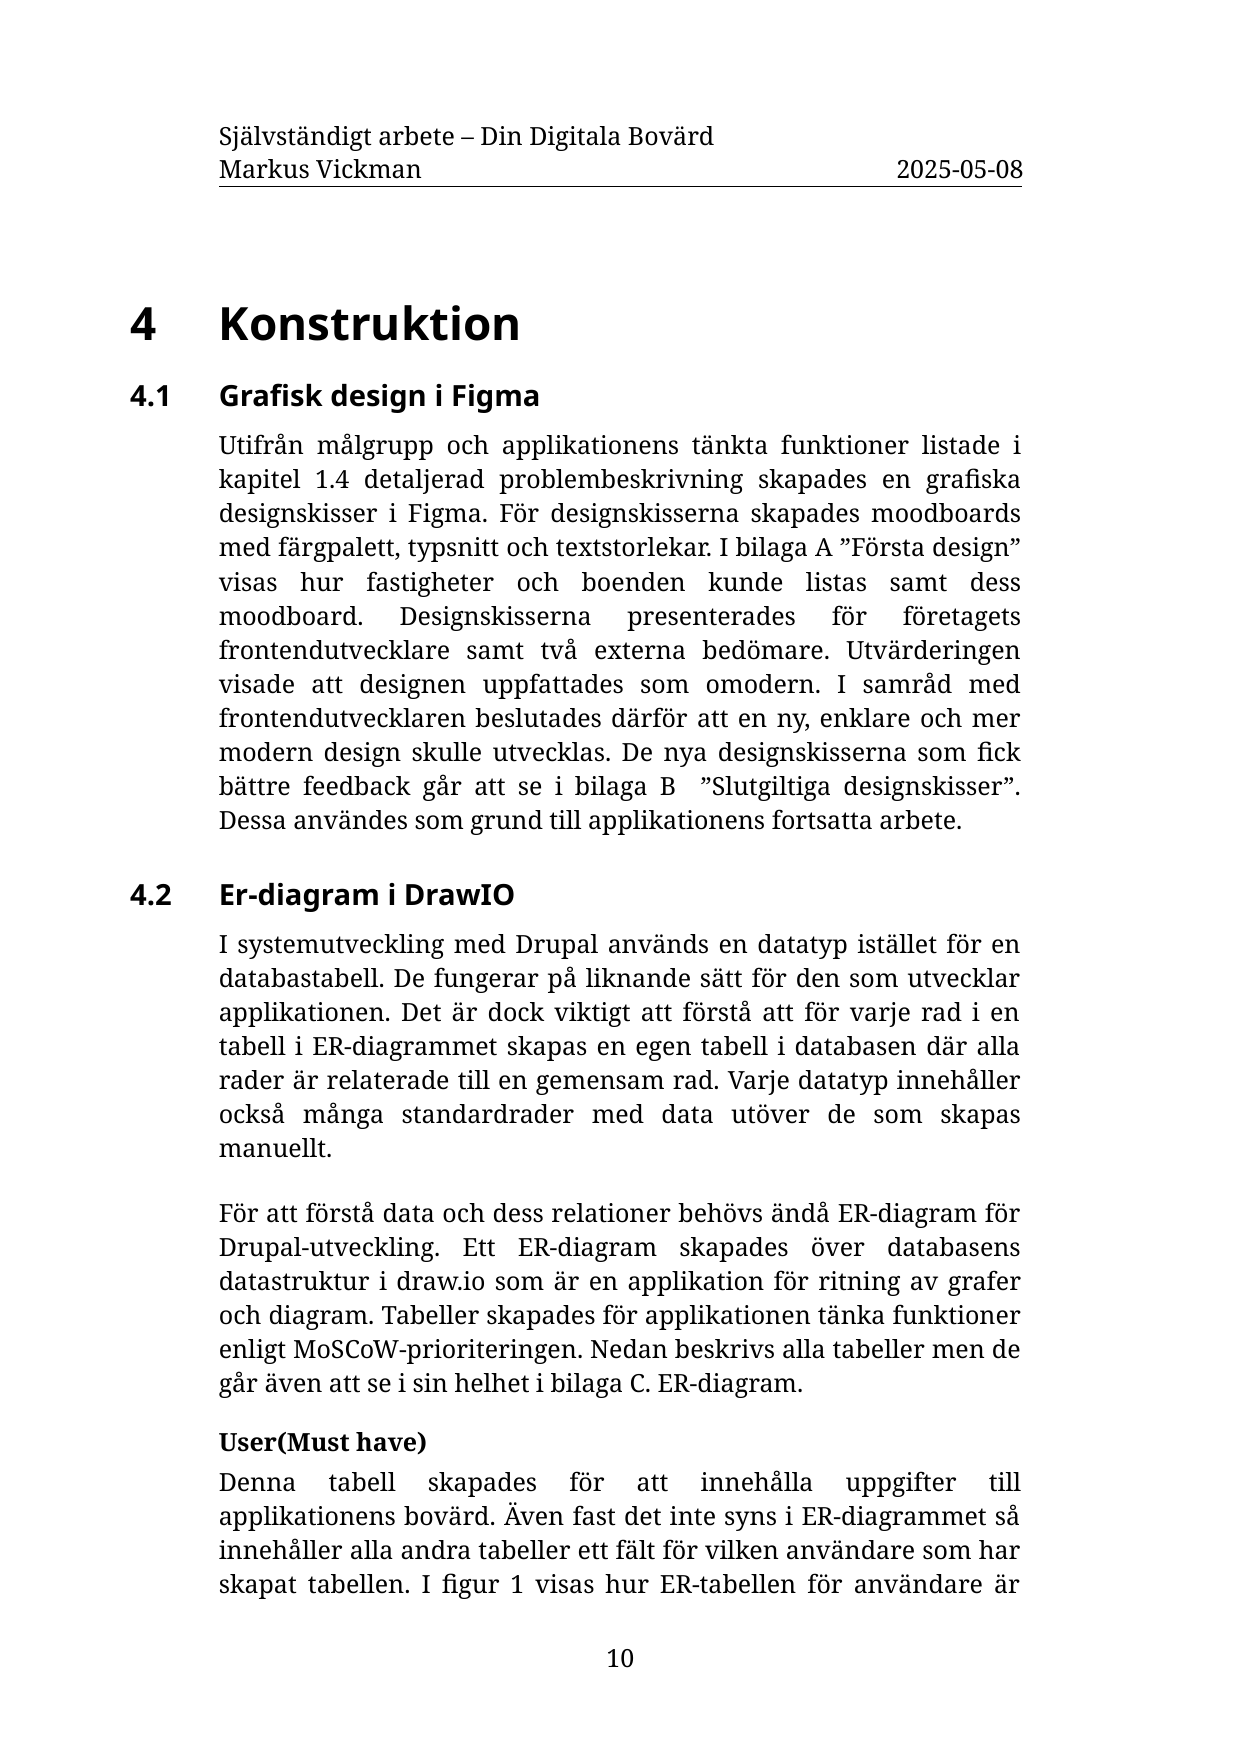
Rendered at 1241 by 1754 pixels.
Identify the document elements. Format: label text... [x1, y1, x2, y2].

text Denna tabell skapades för att innehålla uppgifter till applikationens bovärd. Även fast det inte syns i ER-diagrammet så innehåller alla andra tabeller ett fält för vilken användare som har skapat tabellen. I figur 1 visas hur ER-tabellen för användare är [218, 1465, 1022, 1601]
subtitle Grafisk design i Figma [130, 375, 1022, 415]
text Utifrån målgrupp och applikationens tänkta funktioner listade i kapitel 1.4 detaljerad problembeskrivning skapades en grafiska designskisser i Figma. För designskisserna skapades moodboards med färgpalett, typsnitt och textstorlekar. I bilaga A ”Första design” visas hur fastigheter och boenden kunde listas samt dess moodboard. Designskisserna presenterades för företagets frontendutvecklare samt två externa bedömare. Utvärderingen visade att designen uppfattades som omodern. I samråd med frontendutvecklaren beslutades därför att en ny, enklare och mer modern design skulle utvecklas. De nya designskisserna som fick bättre feedback går att se i bilaga B ”Slutgiltiga designskisser”. Dessa användes som grund till applikationens fortsatta arbete. [218, 428, 1022, 837]
text För att förstå data och dess relationer behövs ändå ER-diagram för Drupal-utveckling. Ett ER-diagram skapades över databasens datastruktur i draw.io som är en applikation för ritning av grafer och diagram. Tabeller skapades för applikationen tänka funktioner enligt MoSCoW-prioriteringen. Nedan beskrivs alla tabeller men de går även att se i sin helhet i bilaga C. ER-diagram. [218, 1196, 1022, 1400]
text User(Must have) [218, 1425, 1022, 1459]
text I systemutveckling med Drupal används en datatyp istället för en databastabell. De fungerar på liknande sätt för den som utvecklar applikationen. Det är dock viktigt att förstå att för varje rad i en tabell i ER-diagrammet skapas en egen tabell i databasen där alla rader är relaterade till en gemensam rad. Varje datatyp innehåller också många standardrader med data utöver de som skapas manuellt. [218, 927, 1022, 1165]
subtitle Er-diagram i DrawIO [130, 874, 1022, 913]
subtitle Konstruktion [130, 291, 1022, 353]
